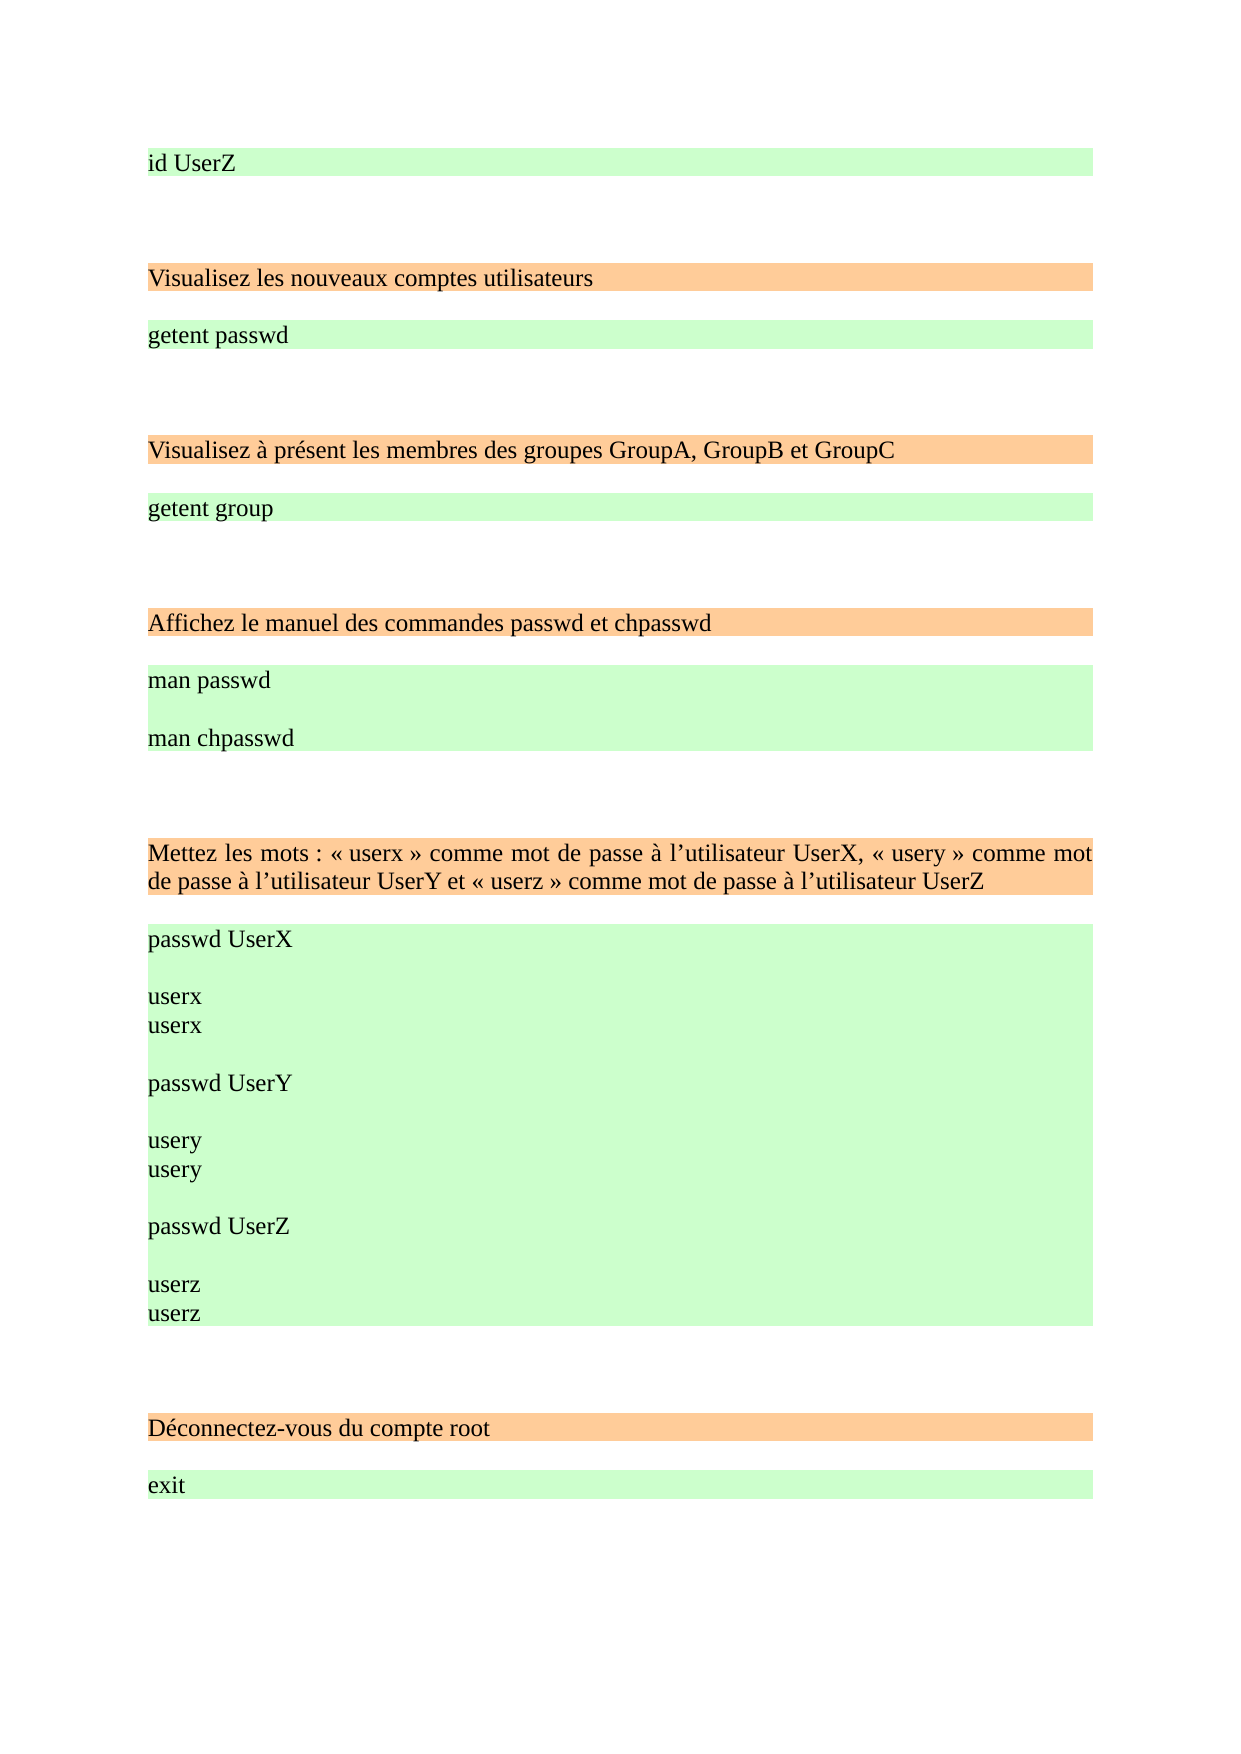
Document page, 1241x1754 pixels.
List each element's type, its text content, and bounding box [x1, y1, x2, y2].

text Visualisez à présent les membres des groupes GroupA, GroupB et GroupC [148, 435, 1093, 464]
text Mettez les mots : « userx » comme mot de passe à l’utilisateur UserX, « usery » comme mot de passe à l’utilisateur UserY et « userz » comme mot de passe à l’utilisateur UserZ [148, 838, 1093, 895]
text passwd UserX [148, 924, 1093, 953]
text Déconnectez-vous du compte root [148, 1413, 1093, 1441]
text getent passwd [148, 320, 1093, 349]
text Affichez le manuel des commandes passwd et chpasswd [148, 608, 1093, 636]
text passwd UserY [148, 1068, 1093, 1096]
text userx [148, 1010, 1093, 1039]
text userz [148, 1298, 1093, 1326]
text usery [148, 1125, 1093, 1154]
text usery [148, 1154, 1093, 1183]
text man passwd [148, 665, 1093, 694]
text userz [148, 1269, 1093, 1298]
text id UserZ [148, 148, 1093, 176]
text Visualisez les nouveaux comptes utilisateurs [148, 263, 1093, 291]
text getent group [148, 493, 1093, 521]
text man chpasswd [148, 723, 1093, 751]
text passwd UserZ [148, 1211, 1093, 1240]
text exit [148, 1470, 1093, 1499]
text userx [148, 981, 1093, 1010]
